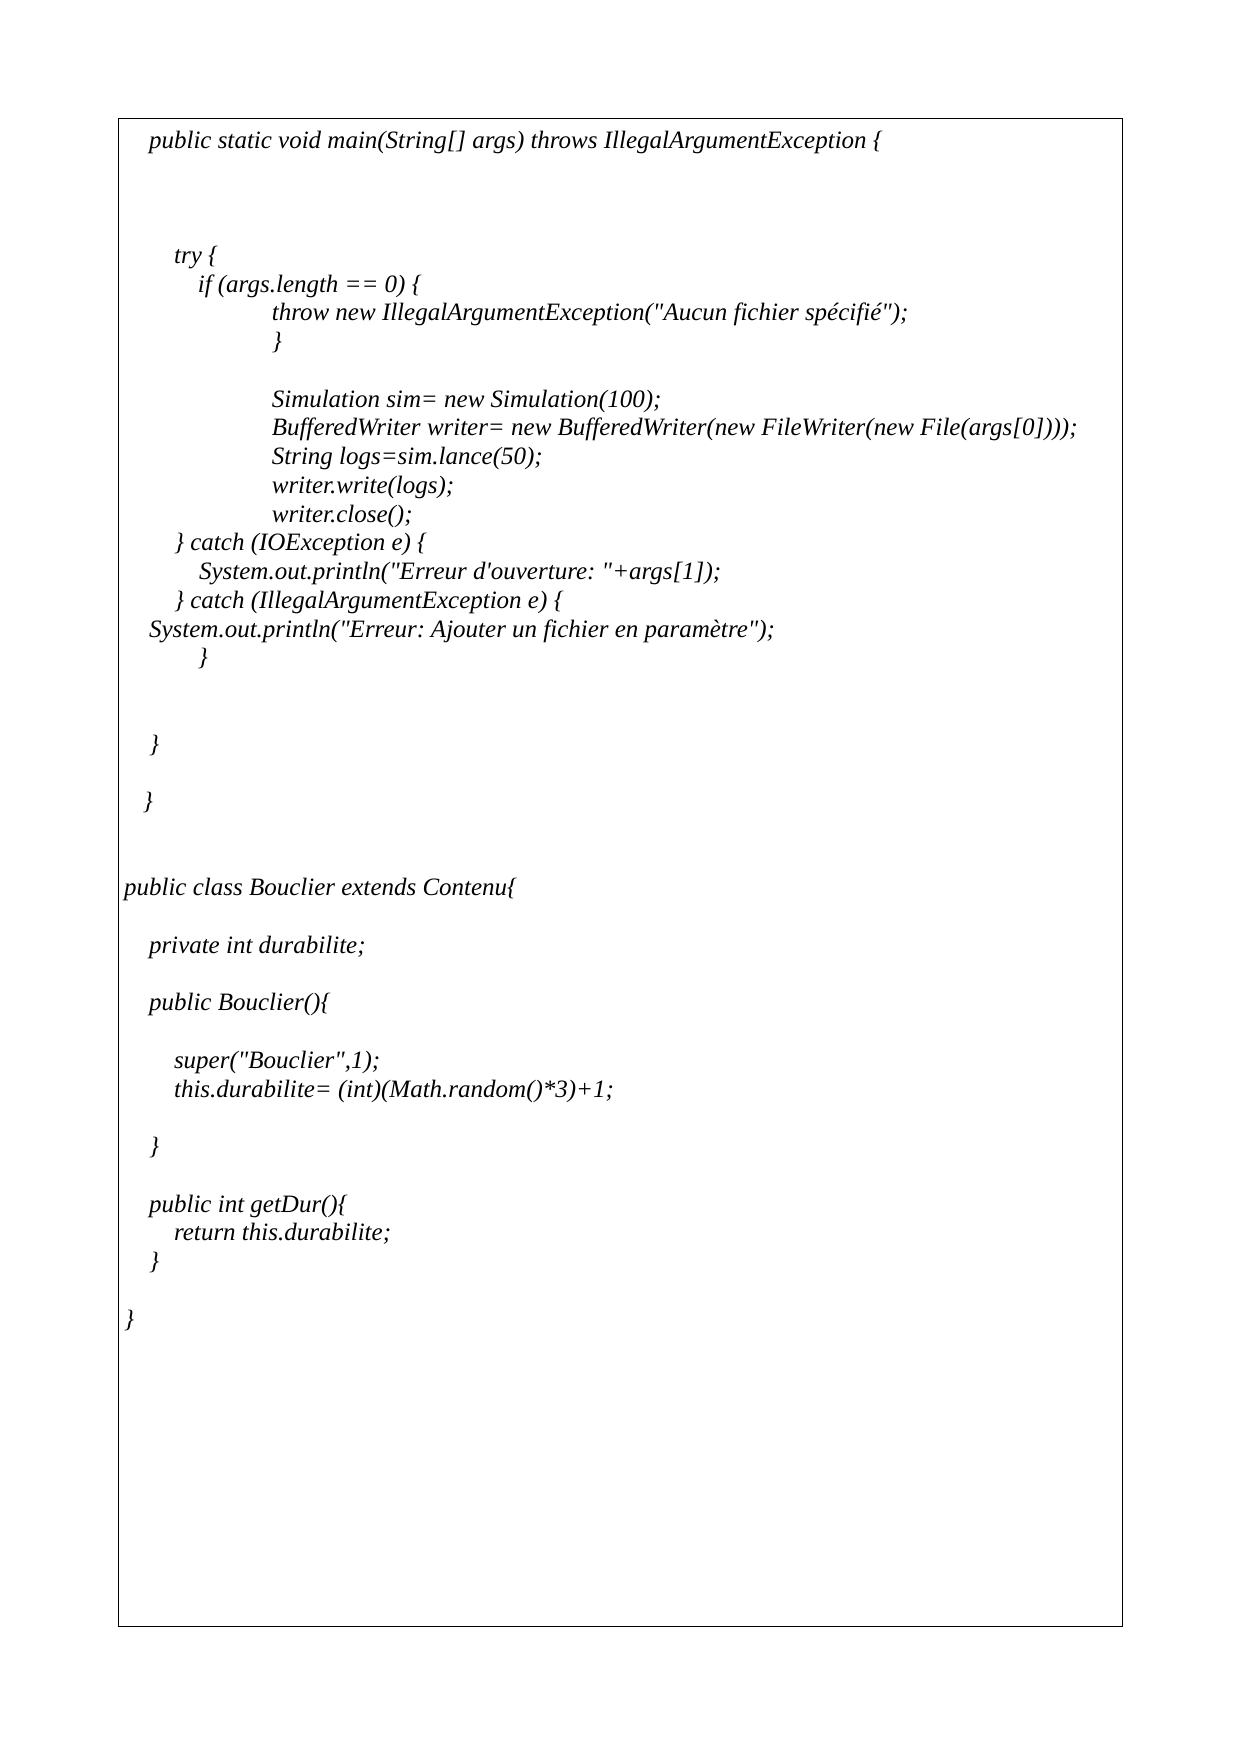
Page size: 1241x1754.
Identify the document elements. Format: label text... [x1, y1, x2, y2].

table_header public static void main(String[] args) throws IllegalArgumentException { try { if (args.length == 0) { throw new IllegalArgumentException("Aucun fichier spécifié"); } Simulation sim= new Simulation(100); BufferedWriter writer= new BufferedWriter(new FileWriter(new File(args[0]))); String logs=sim.lance(50); writer.write(logs); writer.close(); } catch (IOException e) { System.out.println("Erreur d'ouverture: "+args[1]); } catch (IllegalArgumentException e) { System.out.println("Erreur: Ajouter un fichier en paramètre"); } } } public class Bouclier extends Contenu{ private int durabilite; public Bouclier(){ super("Bouclier",1); this.durabilite= (int)(Math.random()*3)+1; } public int getDur(){ return this.durabilite; } } [119, 119, 1122, 1626]
